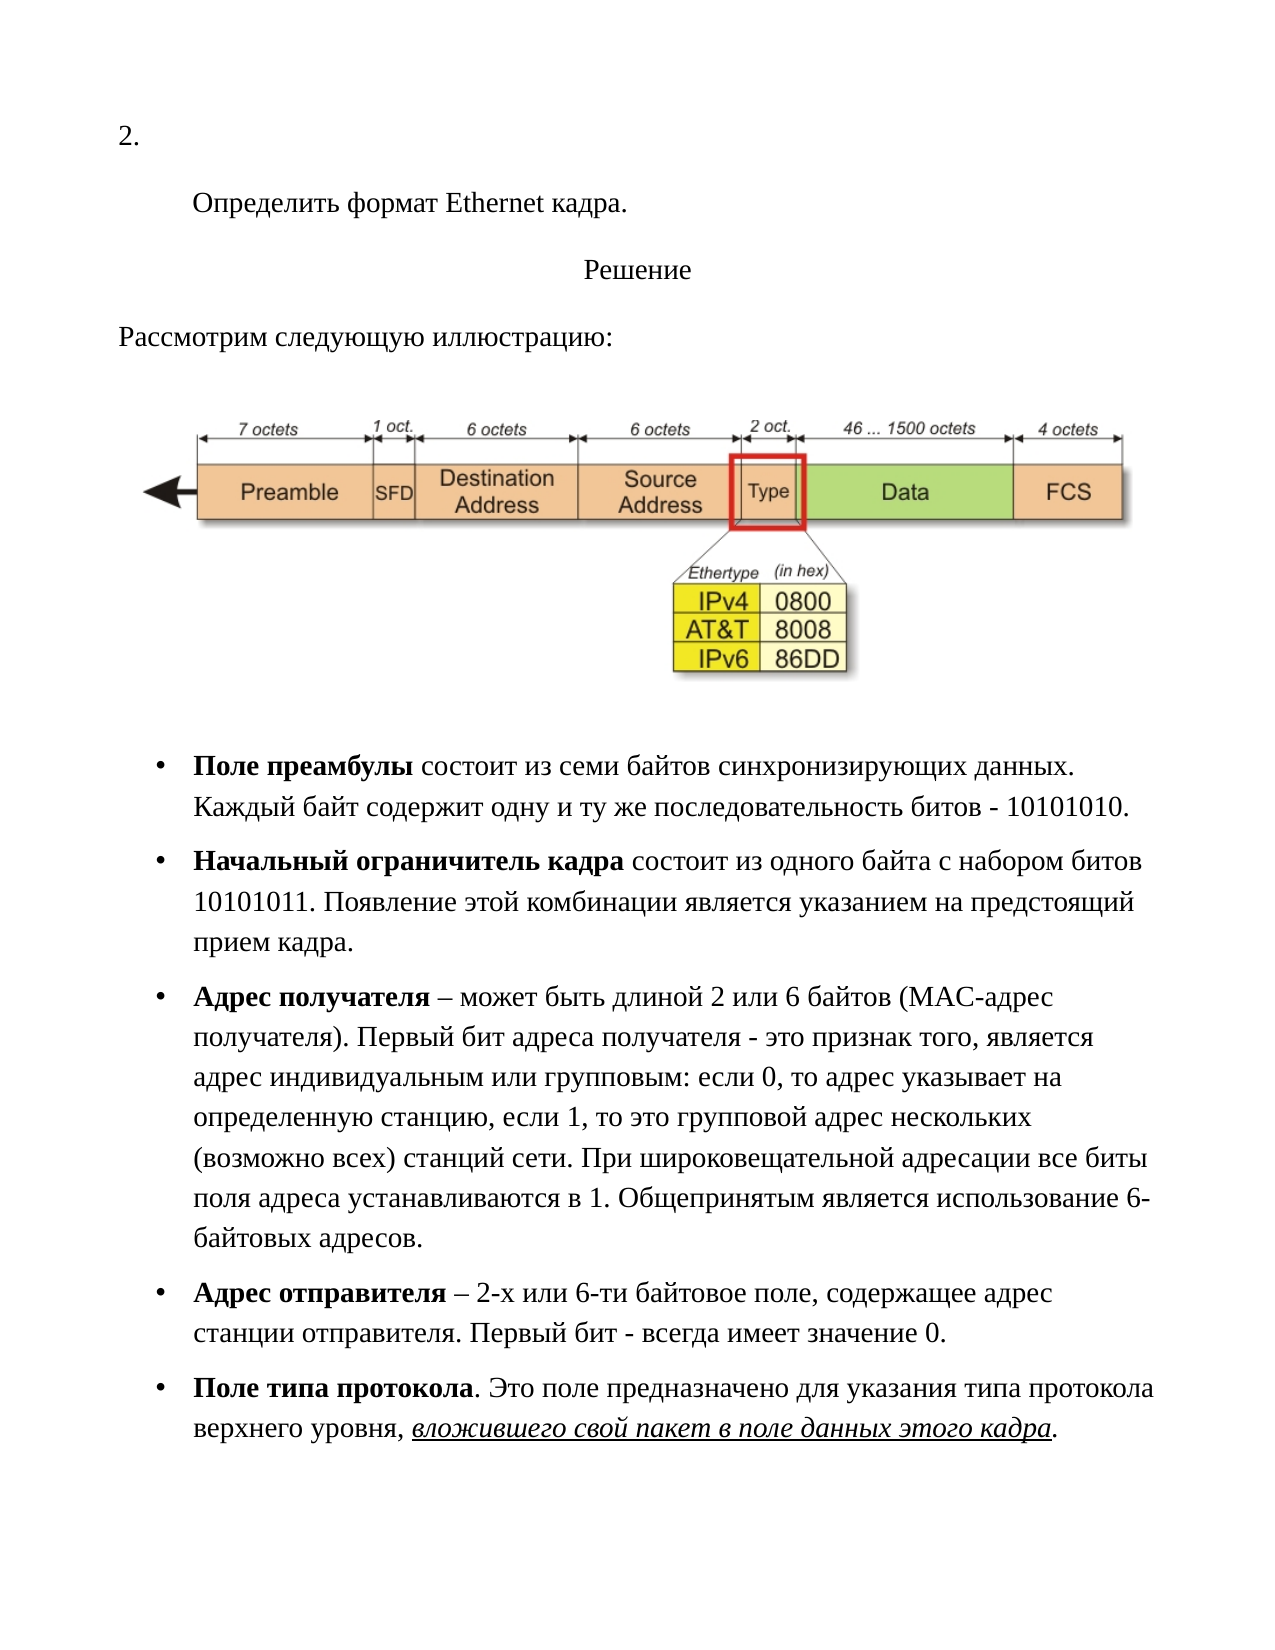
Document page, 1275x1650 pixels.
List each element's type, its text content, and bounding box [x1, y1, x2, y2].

list Адрес отправителя – 2-х или 6-ти байтовое поле, содержащее адрес станции отправителя. Первый бит - всегда имеет значение 0. [156, 1275, 1157, 1349]
text Определить формат Ethernet кадра. [118, 185, 1157, 219]
list Начальный ограничитель кадра состоит из одного байта с набором битов 10101011. Появление этой комбинации является указанием на предстоящий прием кадра. [156, 843, 1157, 958]
list Поле преамбулы состоит из семи байтов синхронизирующих данных. Каждый байт содержит одну и ту же последовательность битов - 10101010. [156, 748, 1157, 822]
text Рассмотрим следующую иллюстрацию: [118, 319, 1157, 353]
picture [142, 420, 1133, 682]
text 2. [118, 118, 1157, 152]
list Поле типа протокола. Это поле предназначено для указания типа протокола верхнего уровня, вложившего свой пакет в поле данных этого кадра. [156, 1370, 1157, 1444]
text Решение [118, 252, 1157, 286]
list Адрес получателя – может быть длиной 2 или 6 байтов (MAC-адрес получателя). Первый бит адреса получателя - это признак того, является адрес индивидуальным или групповым: если 0, то адрес указывает на определенную станцию, если 1, то это групповой адрес нескольких (возможно всех) станций сети. При широковещательной адресации все биты поля адреса устанавливаются в 1. Общепринятым является использование 6-байтовых адресов. [156, 979, 1157, 1254]
